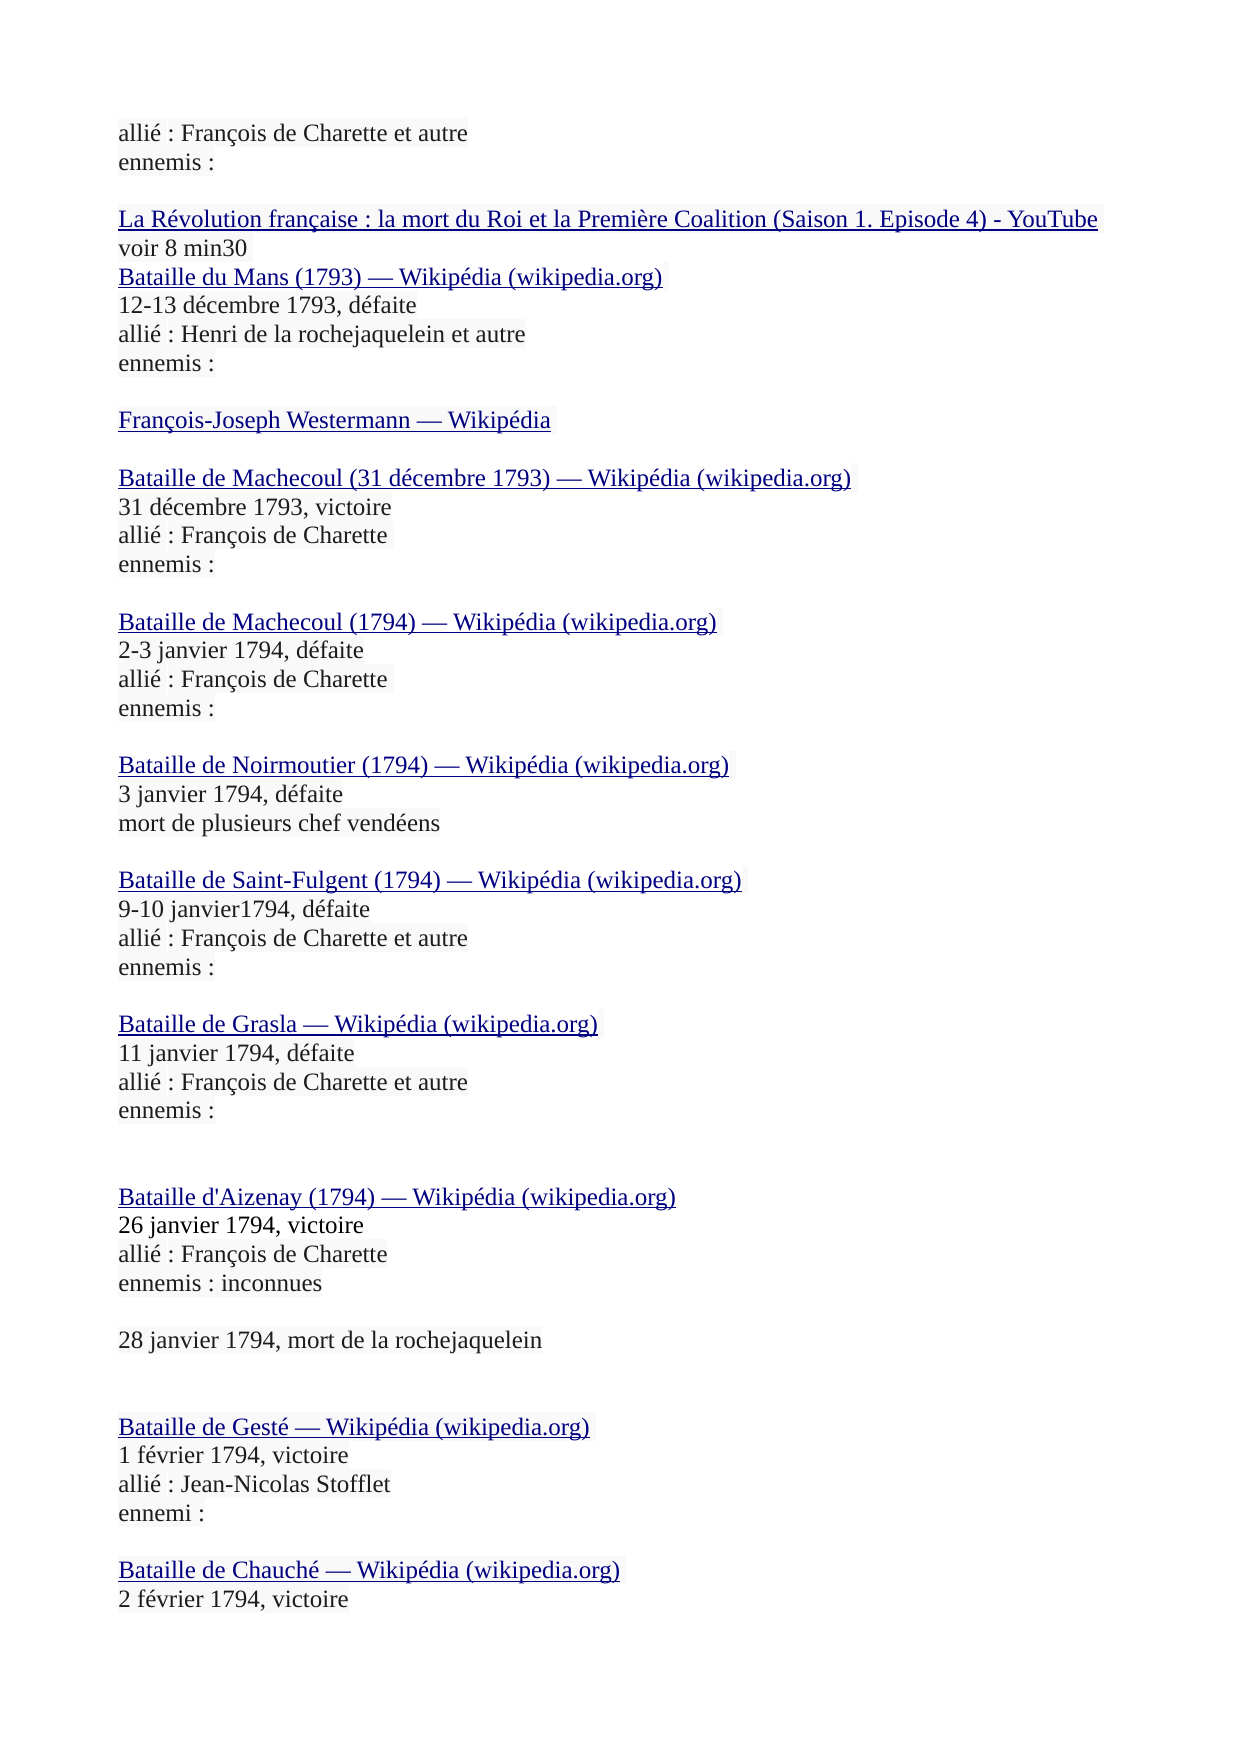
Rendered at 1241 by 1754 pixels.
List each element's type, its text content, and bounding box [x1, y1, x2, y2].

text La Révolution française : la mort du Roi et la Première Coalition (Saison 1. Episode 4) - YouTube [118, 204, 1122, 233]
text Bataille de Chauché — Wikipédia (wikipedia.org) [118, 1556, 1122, 1584]
text ennemis : [118, 348, 1122, 377]
text Bataille de Saint-Fulgent (1794) — Wikipédia (wikipedia.org) [118, 866, 1122, 894]
text ennemis : [118, 1096, 1122, 1124]
text ennemis : inconnues [118, 1268, 1122, 1297]
text Bataille de Gesté — Wikipédia (wikipedia.org) [118, 1412, 1122, 1441]
text ennemis : [118, 952, 1122, 981]
text 3 janvier 1794, défaite [118, 779, 1122, 808]
text ennemis : [118, 693, 1122, 722]
text 26 janvier 1794, victoire [118, 1211, 1122, 1239]
text Bataille de Grasla — Wikipédia (wikipedia.org) [118, 1009, 1122, 1038]
text voir 8 min30 [118, 233, 1122, 262]
text 9-10 janvier1794, défaite [118, 894, 1122, 923]
text 1 février 1794, victoire [118, 1441, 1122, 1469]
text allié : Jean-Nicolas Stofflet [118, 1469, 1122, 1498]
text 2-3 janvier 1794, défaite [118, 636, 1122, 664]
text Bataille de Machecoul (1794) — Wikipédia (wikipedia.org) [118, 607, 1122, 636]
text 28 janvier 1794, mort de la rochejaquelein [118, 1326, 1122, 1354]
text 2 février 1794, victoire [118, 1584, 1122, 1613]
text Bataille du Mans (1793) — Wikipédia (wikipedia.org) [118, 262, 1122, 291]
text Bataille d'Aizenay (1794) — Wikipédia (wikipedia.org) [118, 1182, 1122, 1211]
text allié : Henri de la rochejaquelein et autre [118, 319, 1122, 348]
text ennemis : [118, 549, 1122, 578]
text allié : François de Charette et autre [118, 923, 1122, 952]
text Bataille de Noirmoutier (1794) — Wikipédia (wikipedia.org) [118, 751, 1122, 779]
text 12-13 décembre 1793, défaite [118, 291, 1122, 319]
text allié : François de Charette et autre [118, 1067, 1122, 1096]
text mort de plusieurs chef vendéens [118, 808, 1122, 837]
text Bataille de Machecoul (31 décembre 1793) — Wikipédia (wikipedia.org) [118, 463, 1122, 492]
text François-Joseph Westermann — Wikipédia [118, 406, 1122, 434]
text allié : François de Charette [118, 521, 1122, 549]
text allié : François de Charette [118, 1239, 1122, 1268]
text ennemi : [118, 1498, 1122, 1527]
text allié : François de Charette et autre [118, 118, 1122, 147]
text 31 décembre 1793, victoire [118, 492, 1122, 521]
text 11 janvier 1794, défaite [118, 1038, 1122, 1067]
text allié : François de Charette [118, 664, 1122, 693]
text ennemis : [118, 147, 1122, 176]
